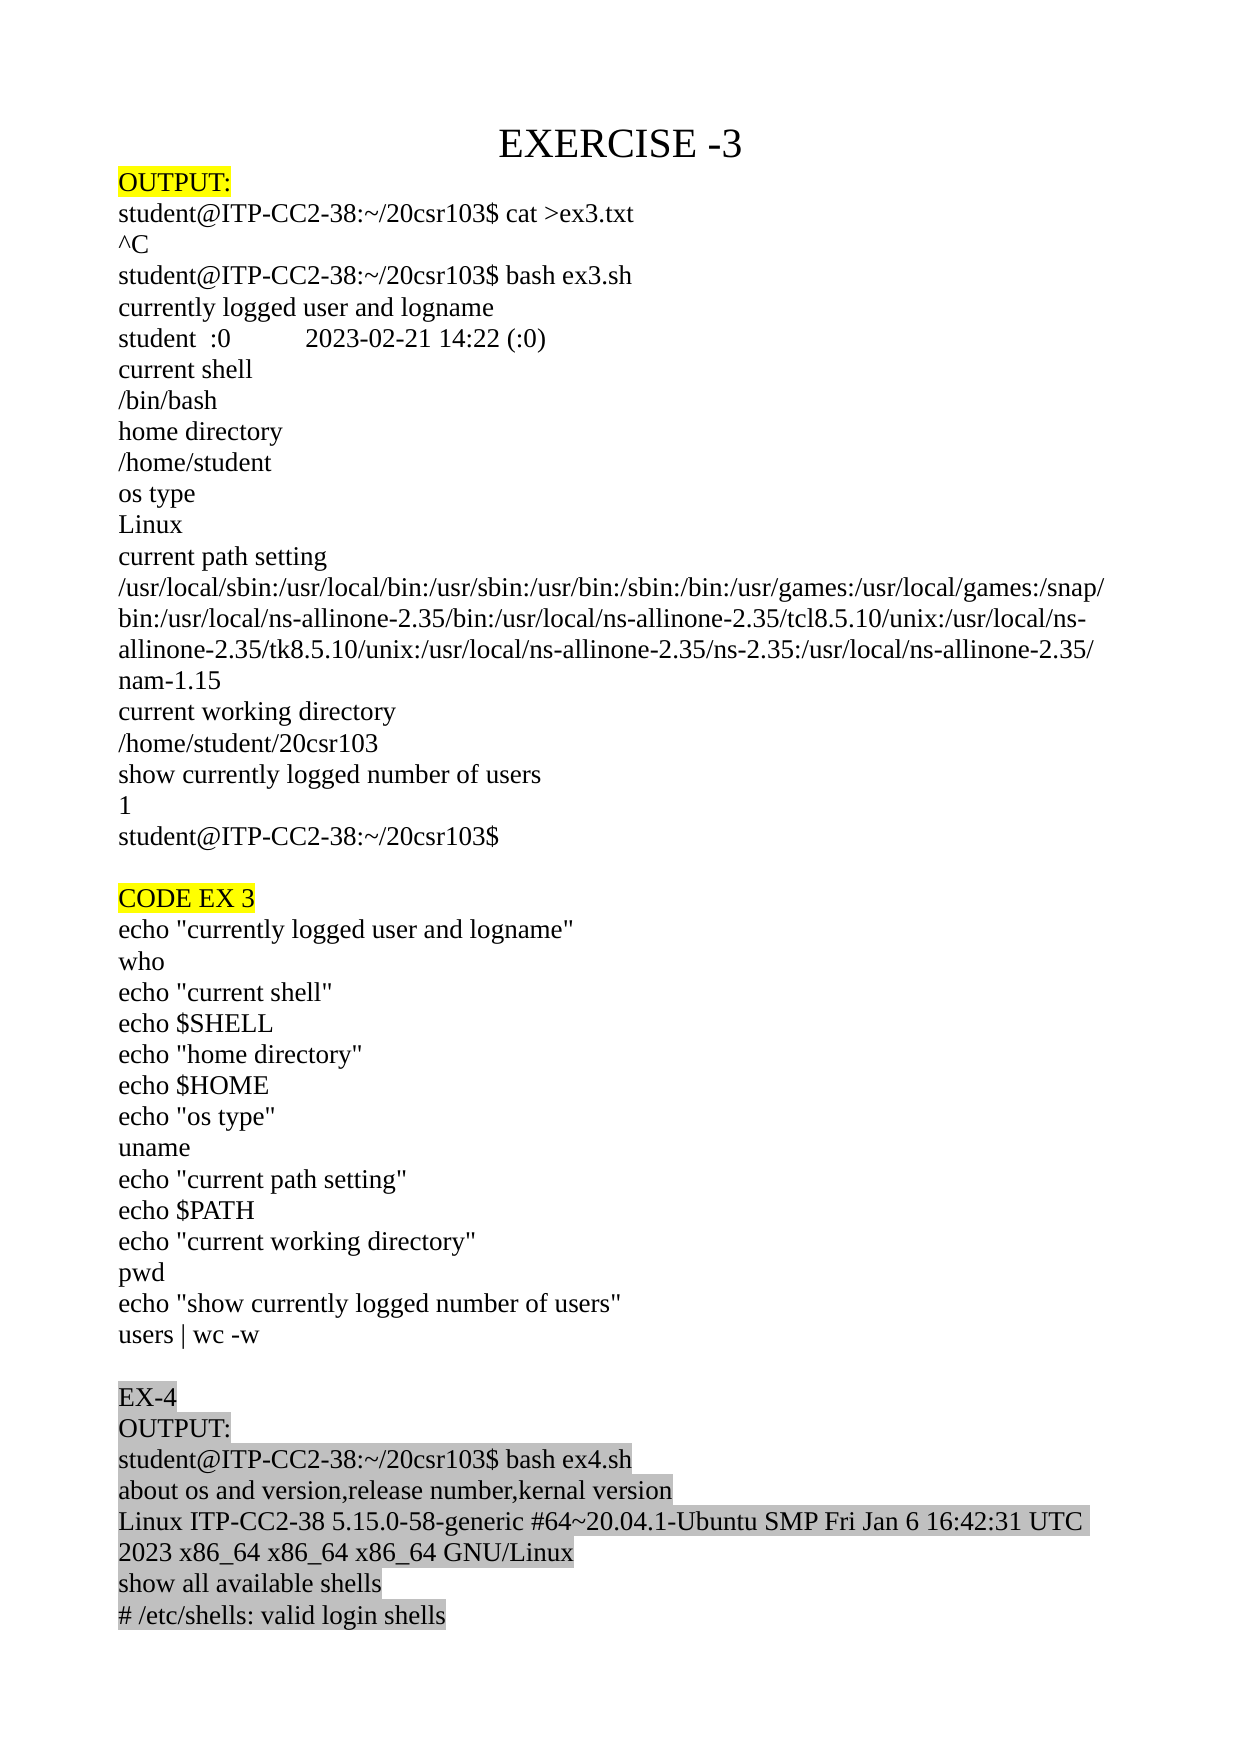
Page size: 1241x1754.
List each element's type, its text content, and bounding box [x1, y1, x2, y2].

text student@ITP-CC2-38:~/20csr103$ cat >ex3.txt [118, 197, 1122, 228]
text OUTPUT: [118, 166, 1122, 197]
text /usr/local/sbin:/usr/local/bin:/usr/sbin:/usr/bin:/sbin:/bin:/usr/games:/usr/local/games:/snap/bin:/usr/local/ns-allinone-2.35/bin:/usr/local/ns-allinone-2.35/tcl8.5.10/unix:/usr/local/ns-allinone-2.35/tk8.5.10/unix:/usr/local/ns-allinone-2.35/ns-2.35:/usr/local/ns-allinone-2.35/nam-1.15 [118, 571, 1122, 696]
text echo "os type" [118, 1100, 1122, 1132]
text who [118, 945, 1122, 976]
text ^C [118, 228, 1122, 259]
text Linux ITP-CC2-38 5.15.0-58-generic #64~20.04.1-Ubuntu SMP Fri Jan 6 16:42:31 UTC 2023 x86_64 x86_64 x86_64 GNU/Linux [118, 1505, 1122, 1568]
text echo "current working directory" [118, 1225, 1122, 1256]
text users | wc -w [118, 1318, 1122, 1349]
text about os and version,release number,kernal version [118, 1474, 1122, 1505]
text echo "current path setting" [118, 1163, 1122, 1194]
text student@ITP-CC2-38:~/20csr103$ bash ex3.sh [118, 259, 1122, 291]
text currently logged user and logname [118, 291, 1122, 322]
text echo "home directory" [118, 1038, 1122, 1069]
text home directory [118, 415, 1122, 446]
text show all available shells [118, 1568, 1122, 1599]
text student@ITP-CC2-38:~/20csr103$ bash ex4.sh [118, 1443, 1122, 1474]
text show currently logged number of users [118, 758, 1122, 789]
text EXERCISE -3 [118, 118, 1122, 166]
text echo $HOME [118, 1069, 1122, 1100]
text /home/student [118, 446, 1122, 477]
text 1 [118, 789, 1122, 820]
text /home/student/20csr103 [118, 727, 1122, 758]
text # /etc/shells: valid login shells [118, 1599, 1122, 1630]
text echo $SHELL [118, 1007, 1122, 1038]
text os type [118, 477, 1122, 509]
text pwd [118, 1256, 1122, 1287]
text /bin/bash [118, 384, 1122, 415]
text current path setting [118, 540, 1122, 571]
text echo "current shell" [118, 976, 1122, 1007]
text echo "currently logged user and logname" [118, 913, 1122, 945]
text current working directory [118, 696, 1122, 727]
text current shell [118, 353, 1122, 384]
text EX-4 [118, 1381, 1122, 1412]
text Linux [118, 509, 1122, 540]
text CODE EX 3 [118, 882, 1122, 913]
text student :0 2023-02-21 14:22 (:0) [118, 322, 1122, 353]
text echo $PATH [118, 1194, 1122, 1225]
text uname [118, 1132, 1122, 1163]
text echo "show currently logged number of users" [118, 1287, 1122, 1318]
text OUTPUT: [118, 1412, 1122, 1443]
text student@ITP-CC2-38:~/20csr103$ [118, 820, 1122, 851]
